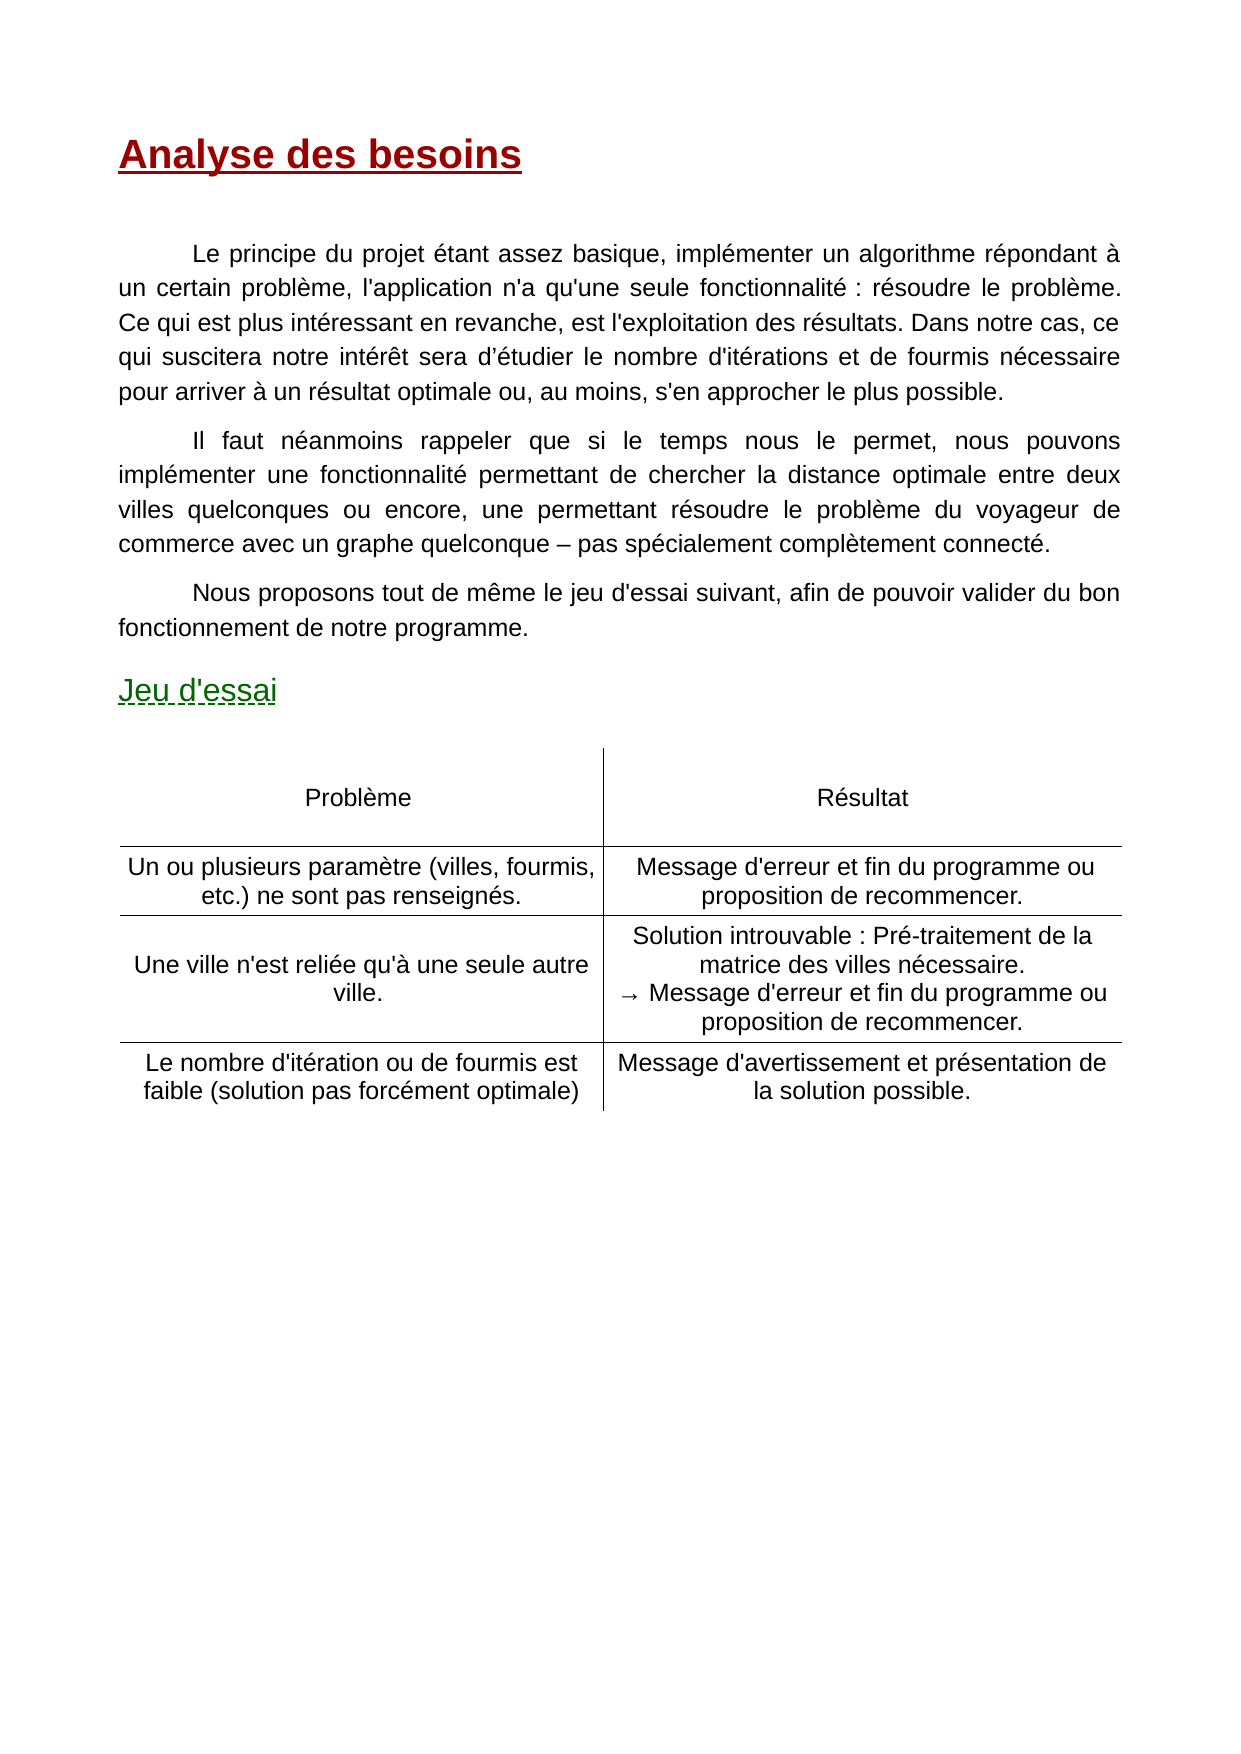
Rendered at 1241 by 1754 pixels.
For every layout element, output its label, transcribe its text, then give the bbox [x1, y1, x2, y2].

table_cell Le nombre d'itération ou de fourmis est faible (solution pas forcément optimale) [120, 1043, 603, 1111]
subtitle Jeu d'essai [118, 671, 1122, 708]
text Le principe du projet étant assez basique, implémenter un algorithme répondant à un certain problème, l'application n'a qu'une seule fonctionnalité : résoudre le problème. Ce qui est plus intéressant en revanche, est l'exploitation des résultats. Dans notre cas, ce qui suscitera notre intérêt sera d’étudier le nombre d'itérations et de fourmis nécessaire pour arriver à un résultat optimale ou, au moins, s'en approcher le plus possible. [118, 239, 1122, 406]
table_header Résultat [604, 748, 1122, 846]
text Il faut néanmoins rappeler que si le temps nous le permet, nous pouvons implémenter une fonctionnalité permettant de chercher la distance optimale entre deux villes quelconques ou encore, une permettant résoudre le problème du voyageur de commerce avec un graphe quelconque – pas spécialement complètement connecté. [118, 426, 1122, 558]
text Nous proposons tout de même le jeu d'essai suivant, afin de pouvoir valider du bon fonctionnement de notre programme. [118, 578, 1122, 642]
table_cell Message d'erreur et fin du programme ou proposition de recommencer. [604, 847, 1122, 915]
table_cell Solution introuvable : Pré-traitement de la matrice des villes nécessaire. → Message d'erreur et fin du programme ou proposition de recommencer. [604, 916, 1122, 1042]
subtitle Analyse des besoins [118, 131, 1122, 177]
table_cell Une ville n'est reliée qu'à une seule autre ville. [120, 916, 603, 1042]
table_header Problème [120, 748, 603, 846]
table_cell Un ou plusieurs paramètre (villes, fourmis, etc.) ne sont pas renseignés. [120, 847, 603, 915]
table_cell Message d'avertissement et présentation de la solution possible. [604, 1043, 1122, 1111]
